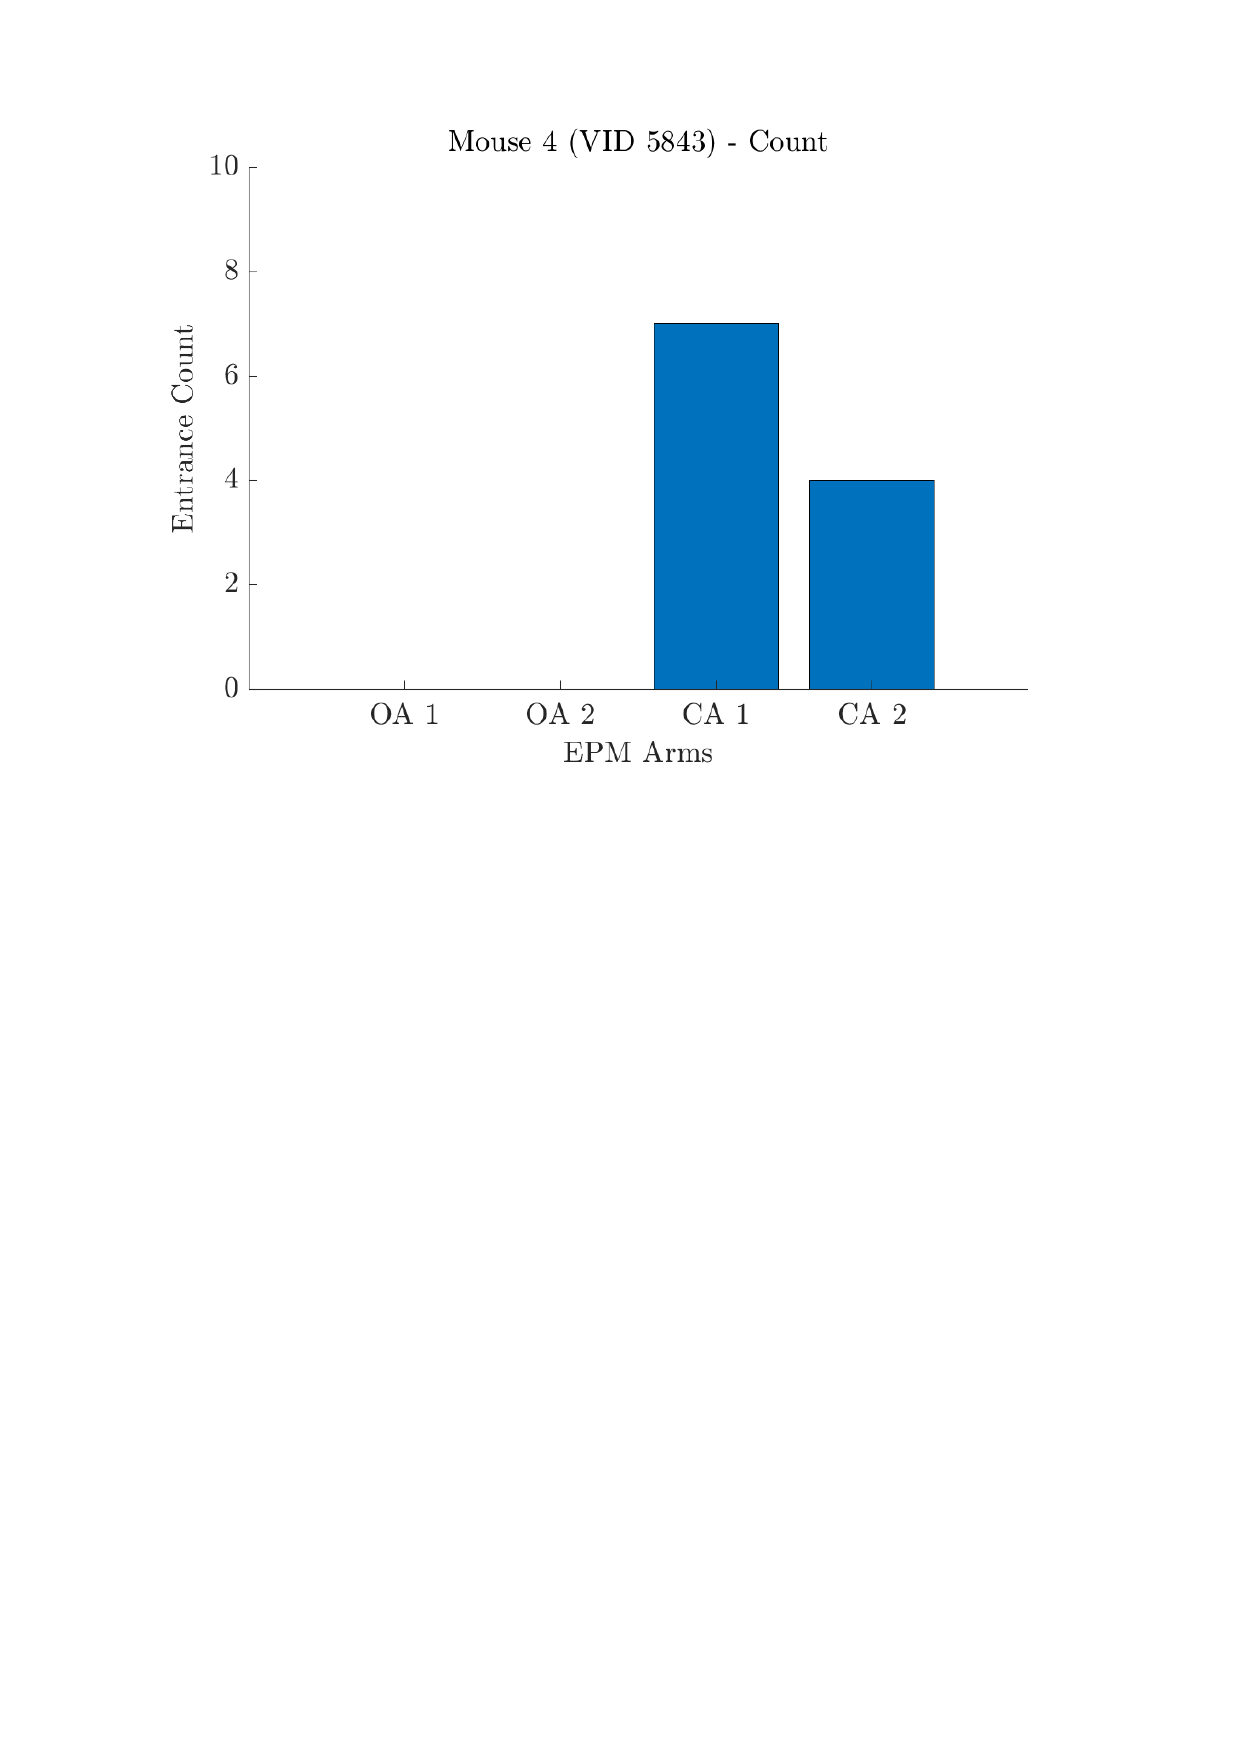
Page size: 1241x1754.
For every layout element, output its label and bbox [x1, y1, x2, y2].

picture [118, 118, 1123, 771]
